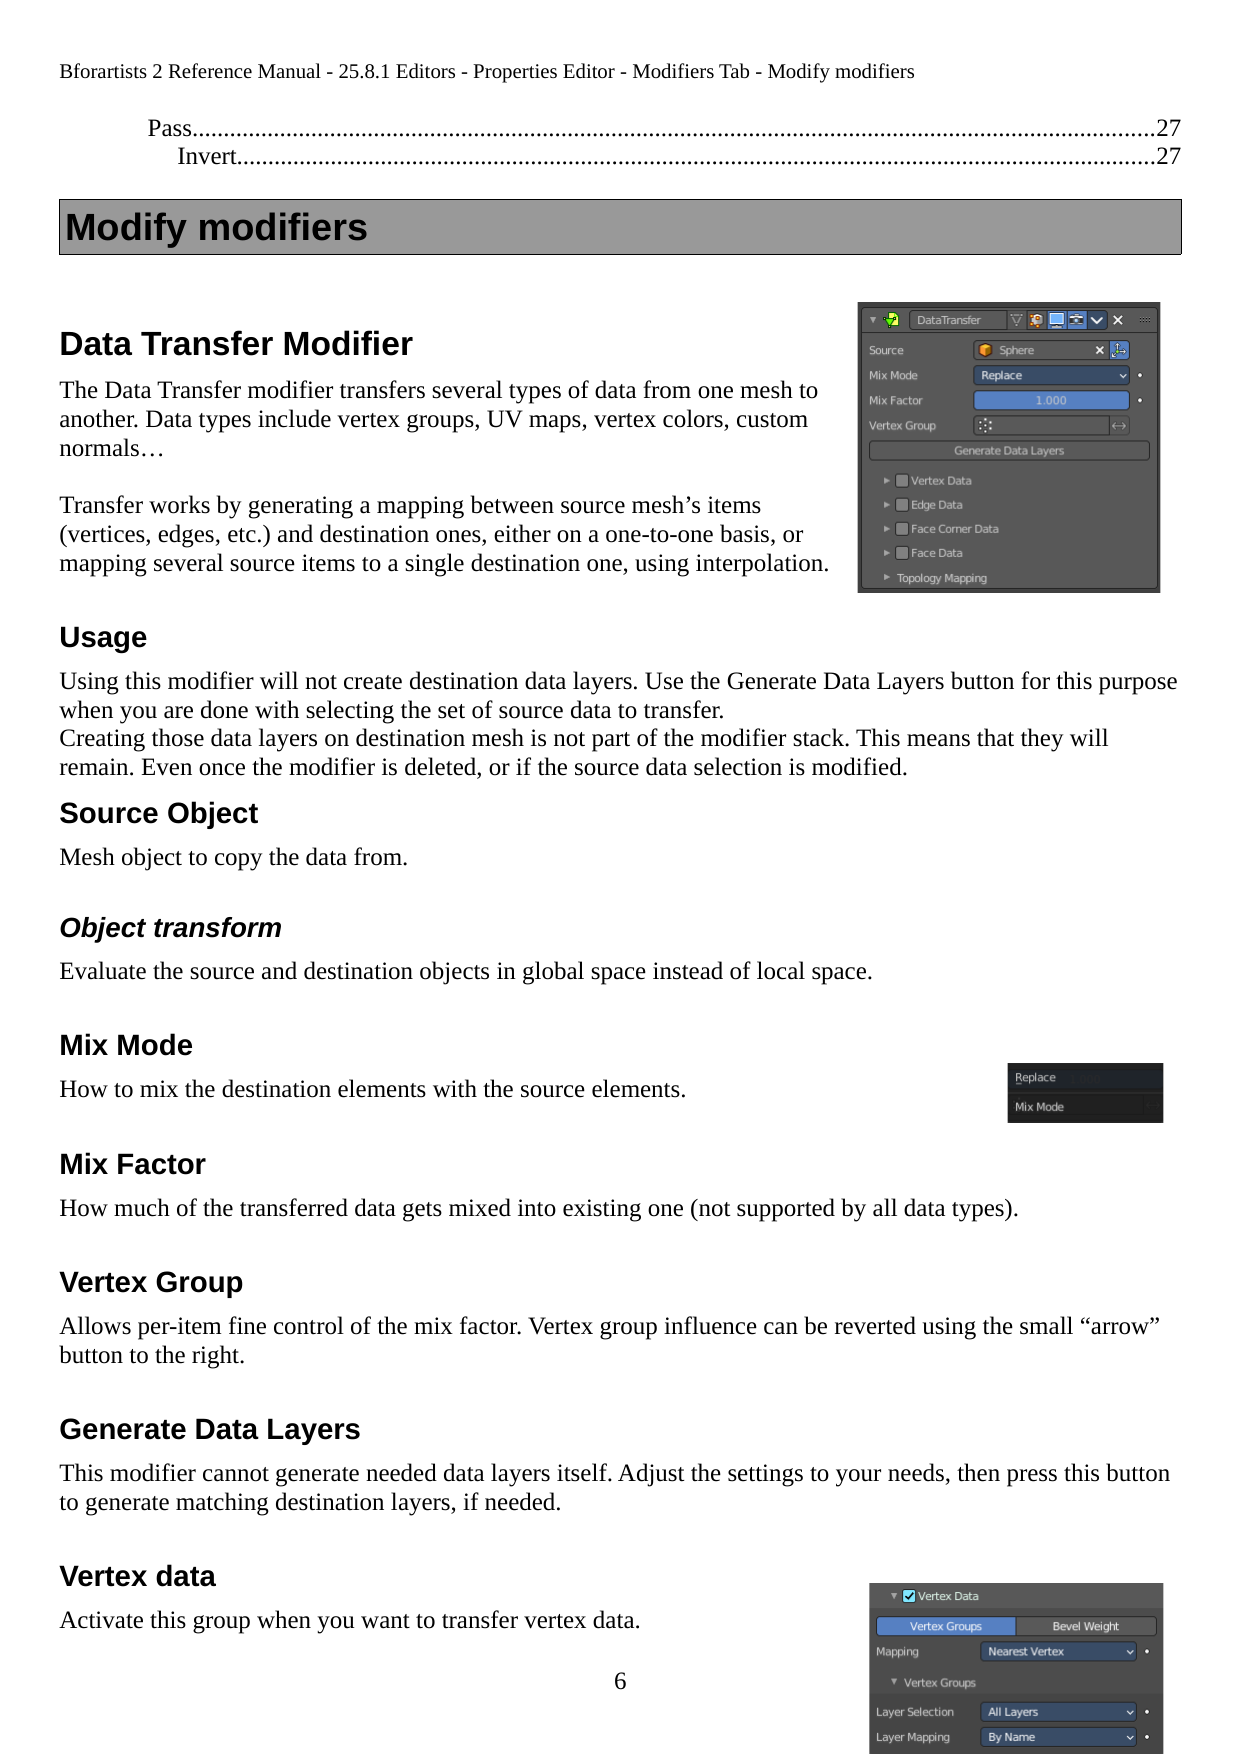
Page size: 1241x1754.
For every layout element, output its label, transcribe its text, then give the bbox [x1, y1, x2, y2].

text Creating those data layers on destination mesh is not part of the modifier stack. This means that they will remain. Even once the modifier is deleted, or if the source data selection is modified. [59, 723, 1181, 781]
subtitle Object transform [59, 912, 1181, 944]
subtitle Source Object [59, 796, 1181, 829]
subtitle [1161, 324, 1181, 363]
text Evaluate the source and destination objects in global space instead of local space. [59, 956, 1181, 985]
subtitle Vertex Group [59, 1265, 1181, 1299]
subtitle Mix Factor [59, 1147, 1181, 1180]
subtitle Data Transfer Modifier [59, 324, 857, 363]
picture [857, 302, 1161, 593]
subtitle Mix Mode [59, 1028, 1181, 1062]
subtitle Vertex data [59, 1559, 1181, 1593]
text Using this modifier will not create destination data layers. Use the Generate Data Layers button for this purpose when you are done with selecting the set of source data to transfer. [59, 666, 1181, 723]
table_header Modify modifiers [60, 200, 1181, 254]
picture [1007, 1063, 1164, 1123]
subtitle Usage [59, 620, 1181, 653]
text Activate this group when you want to transfer vertex data. [59, 1605, 869, 1634]
text Transfer works by generating a mapping between source mesh’s items (vertices, edges, etc.) and destination ones, either on a one-to-one basis, or mapping several source items to a single destination one, using interpolation. [59, 490, 857, 576]
text How to mix the destination elements with the source elements. [59, 1074, 1007, 1103]
text Allows per-item fine control of the mix factor. Vertex group influence can be reverted using the small “arrow” button to the right. [59, 1311, 1181, 1369]
subtitle Generate Data Layers [59, 1412, 1181, 1446]
text How much of the transferred data gets mixed into existing one (not supported by all data types). [59, 1193, 1181, 1222]
text Pass 27 [147, 113, 1181, 141]
text Mesh object to copy the data from. [59, 842, 1181, 871]
picture [869, 1583, 1164, 1754]
text This modifier cannot generate needed data layers itself. Adjust the settings to your needs, then press this button to generate matching destination layers, if needed. [59, 1458, 1181, 1516]
text The Data Transfer modifier transfers several types of data from one mesh to another. Data types include vertex groups, UV maps, vertex colors, custom normals… [59, 375, 857, 461]
text Invert 27 [177, 141, 1181, 170]
